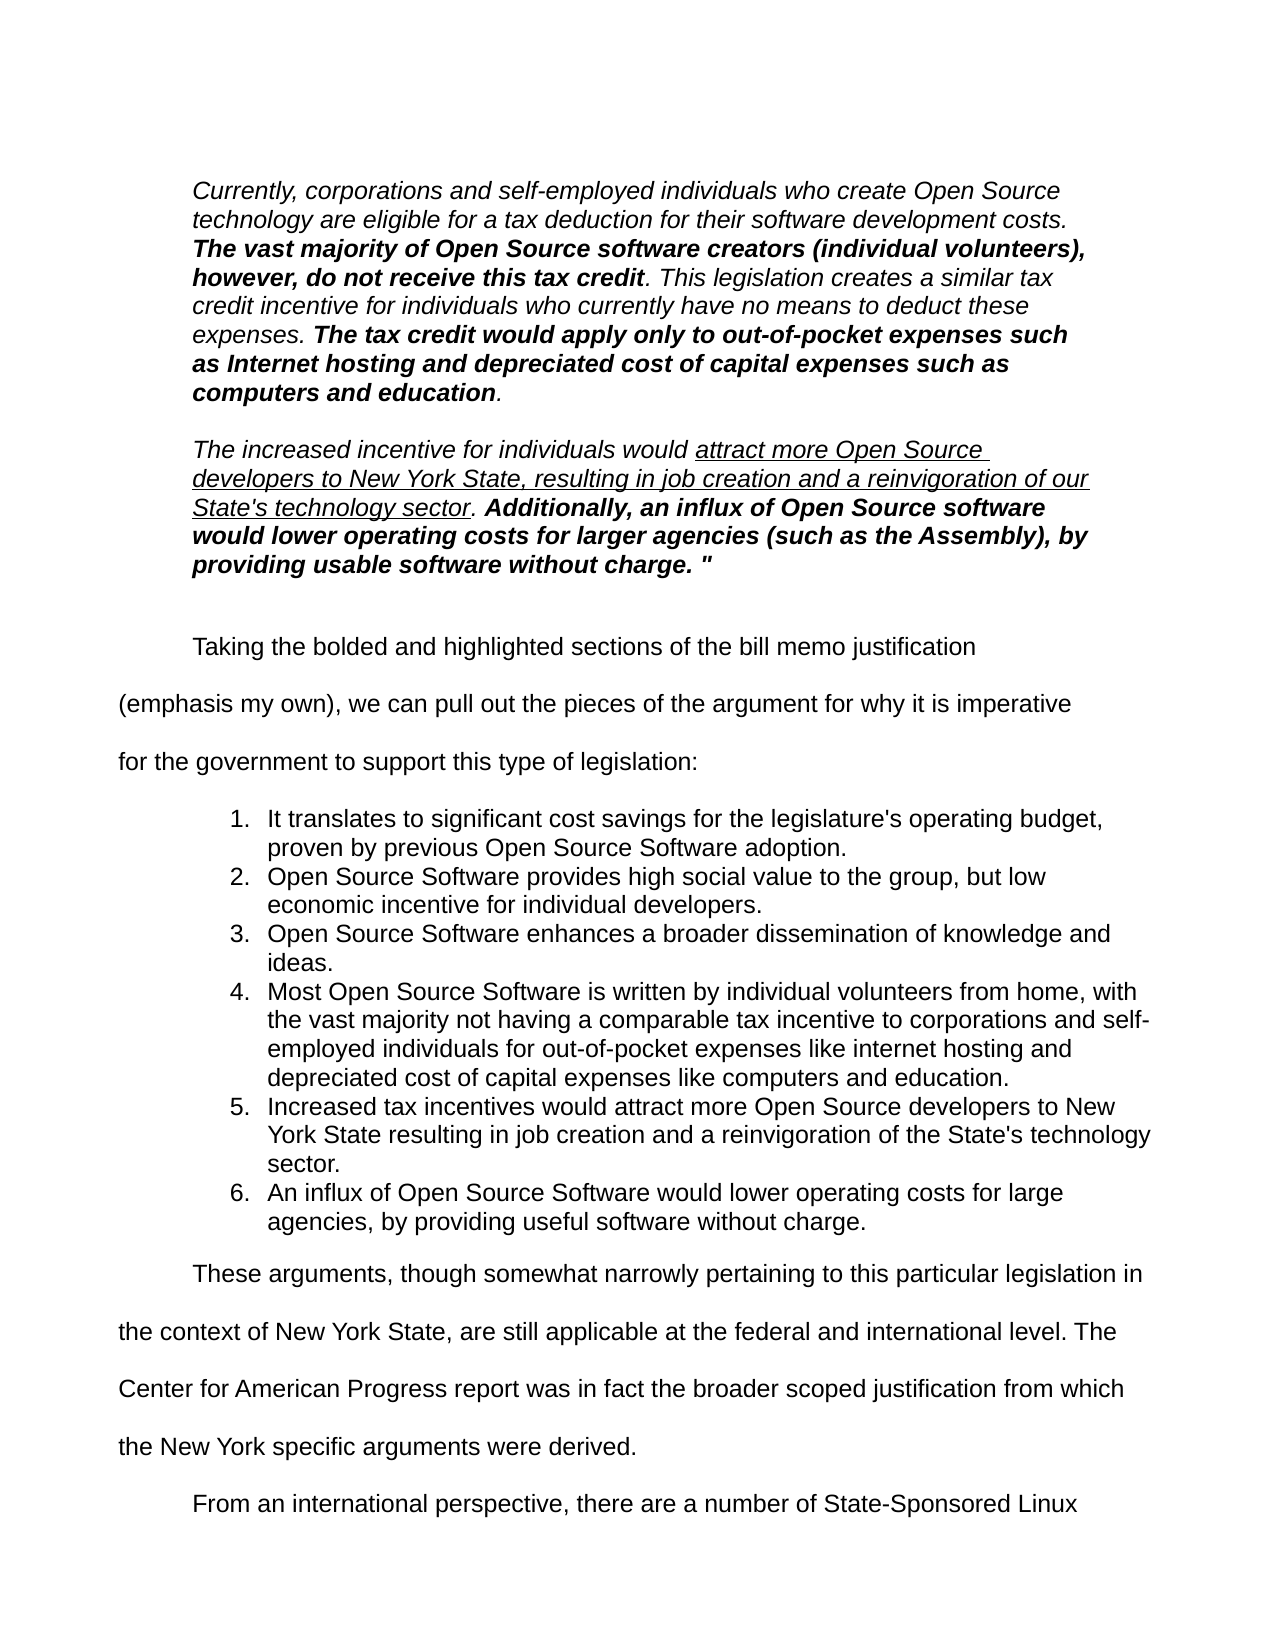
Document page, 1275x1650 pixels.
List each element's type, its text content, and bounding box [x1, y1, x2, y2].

text These arguments, though somewhat narrowly pertaining to this particular legislation in the context of New York State, are still applicable at the federal and international level. The Center for American Progress report was in fact the broader scoped justification from which the New York specific arguments were derived. [118, 1259, 1157, 1461]
list Increased tax incentives would attract more Open Source developers to New York State resulting in job creation and a reinvigoration of the State's technology sector. [229, 1092, 1157, 1178]
text The increased incentive for individuals would attract more Open Source developers to New York State, resulting in job creation and a reinvigoration of our State's technology sector. Additionally, an influx of Open Source software would lower operating costs for larger agencies (such as the Assembly), by providing usable software without charge. " [192, 435, 1098, 579]
list Open Source Software enhances a broader dissemination of knowledge and ideas. [229, 919, 1157, 977]
list It translates to significant cost savings for the legislature's operating budget, proven by previous Open Source Software adoption. [229, 804, 1157, 862]
text Currently, corporations and self-employed individuals who create Open Source technology are eligible for a tax deduction for their software development costs. The vast majority of Open Source software creators (individual volunteers), however, do not receive this tax credit. This legislation creates a similar tax credit incentive for individuals who currently have no means to deduct these expenses. The tax credit would apply only to out-of-pocket expenses such as Internet hosting and depreciated cost of capital expenses such as computers and education. [192, 176, 1098, 406]
text From an international perspective, there are a number of State-Sponsored Linux [118, 1489, 1157, 1518]
list Open Source Software provides high social value to the group, but low economic incentive for individual developers. [229, 862, 1157, 919]
list An influx of Open Source Software would lower operating costs for large agencies, by providing useful software without charge. [229, 1178, 1157, 1235]
text Taking the bolded and highlighted sections of the bill memo justification (emphasis my own), we can pull out the pieces of the argument for why it is imperative for the government to support this type of legislation: [118, 632, 1098, 775]
list Most Open Source Software is written by individual volunteers from home, with the vast majority not having a comparable tax incentive to corporations and self-employed individuals for out-of-pocket expenses like internet hosting and depreciated cost of capital expenses like computers and education. [229, 977, 1157, 1092]
